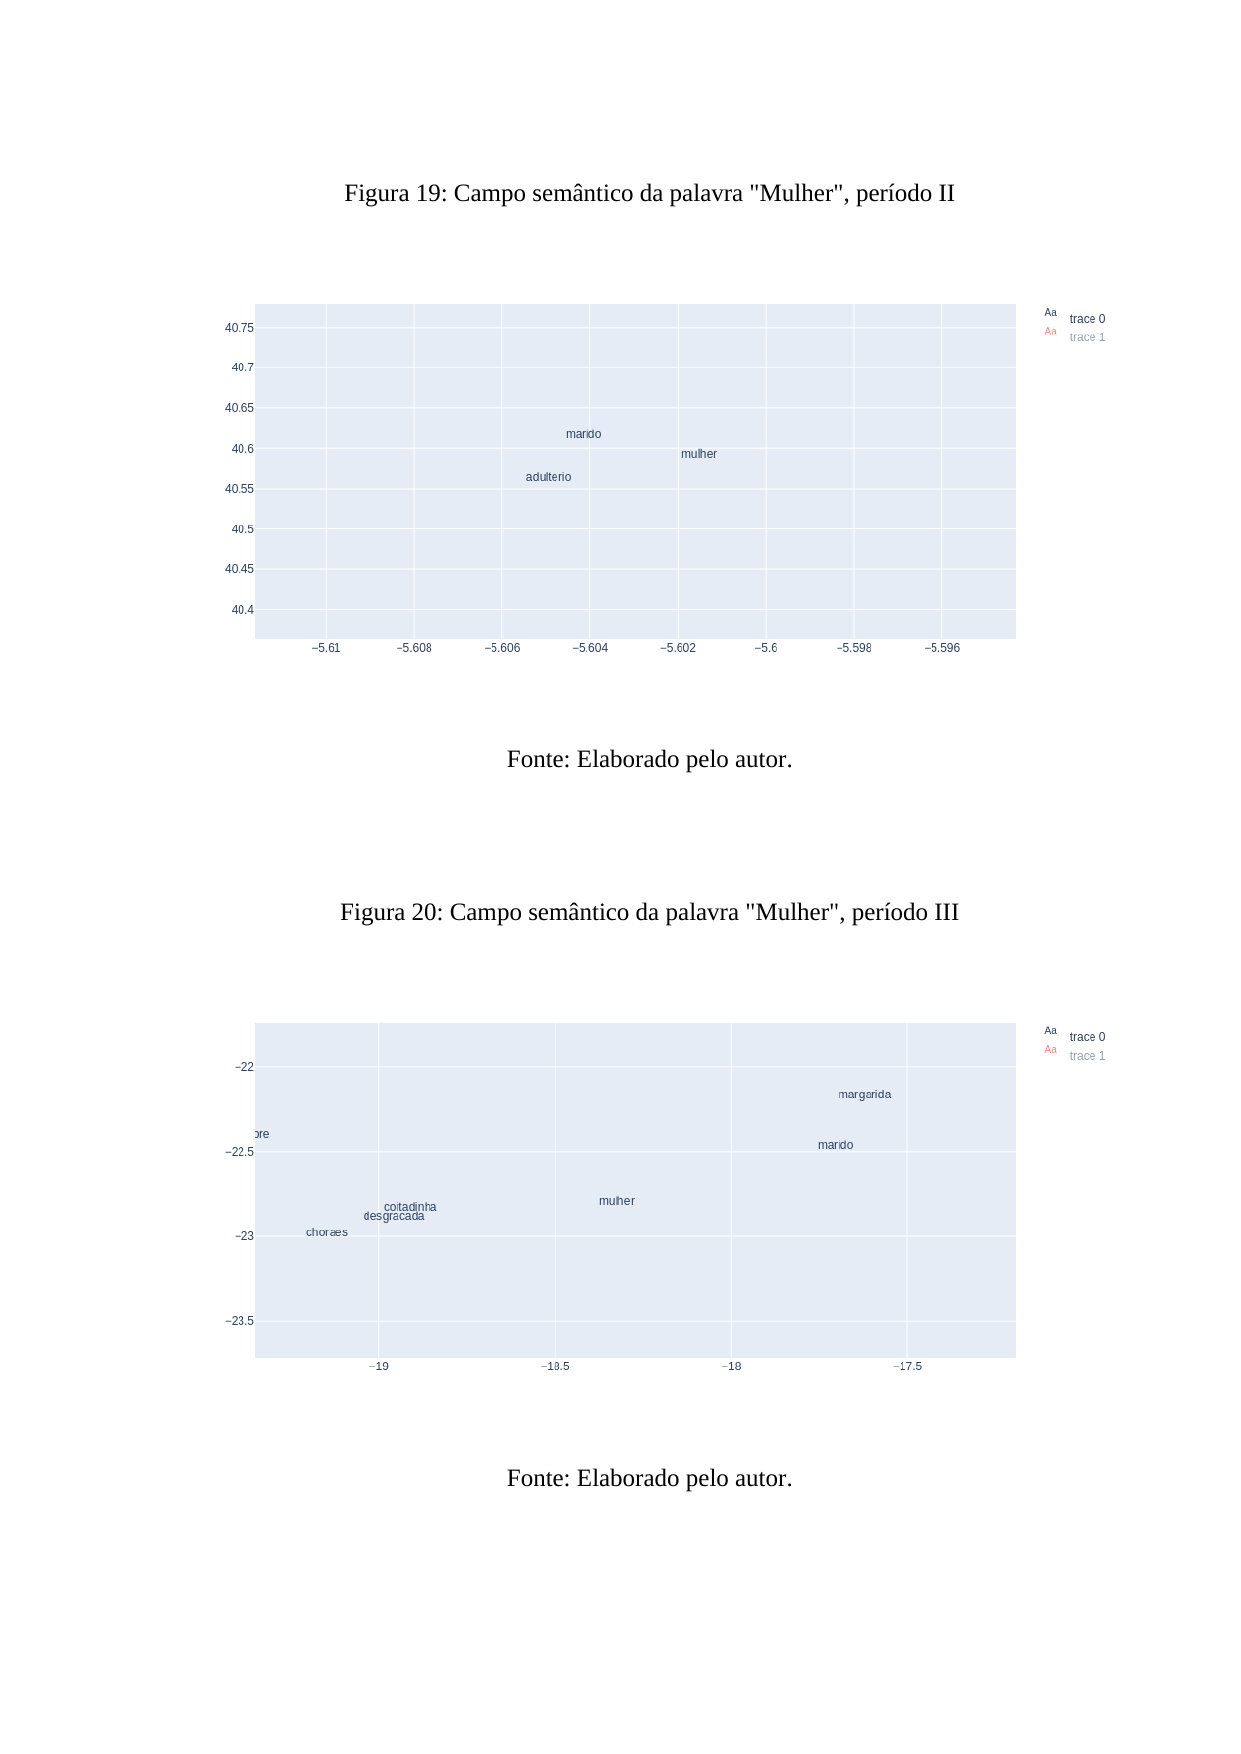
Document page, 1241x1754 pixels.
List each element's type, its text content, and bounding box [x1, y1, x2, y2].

picture [177, 926, 1123, 1435]
picture [177, 207, 1123, 716]
text Figura 19: Campo semântico da palavra "Mulher", período II [177, 178, 1122, 207]
text Fonte: Elaborado pelo autor. [177, 716, 1122, 773]
text Figura 20: Campo semântico da palavra "Mulher", período III [177, 897, 1122, 926]
text Fonte: Elaborado pelo autor. [177, 1435, 1122, 1492]
